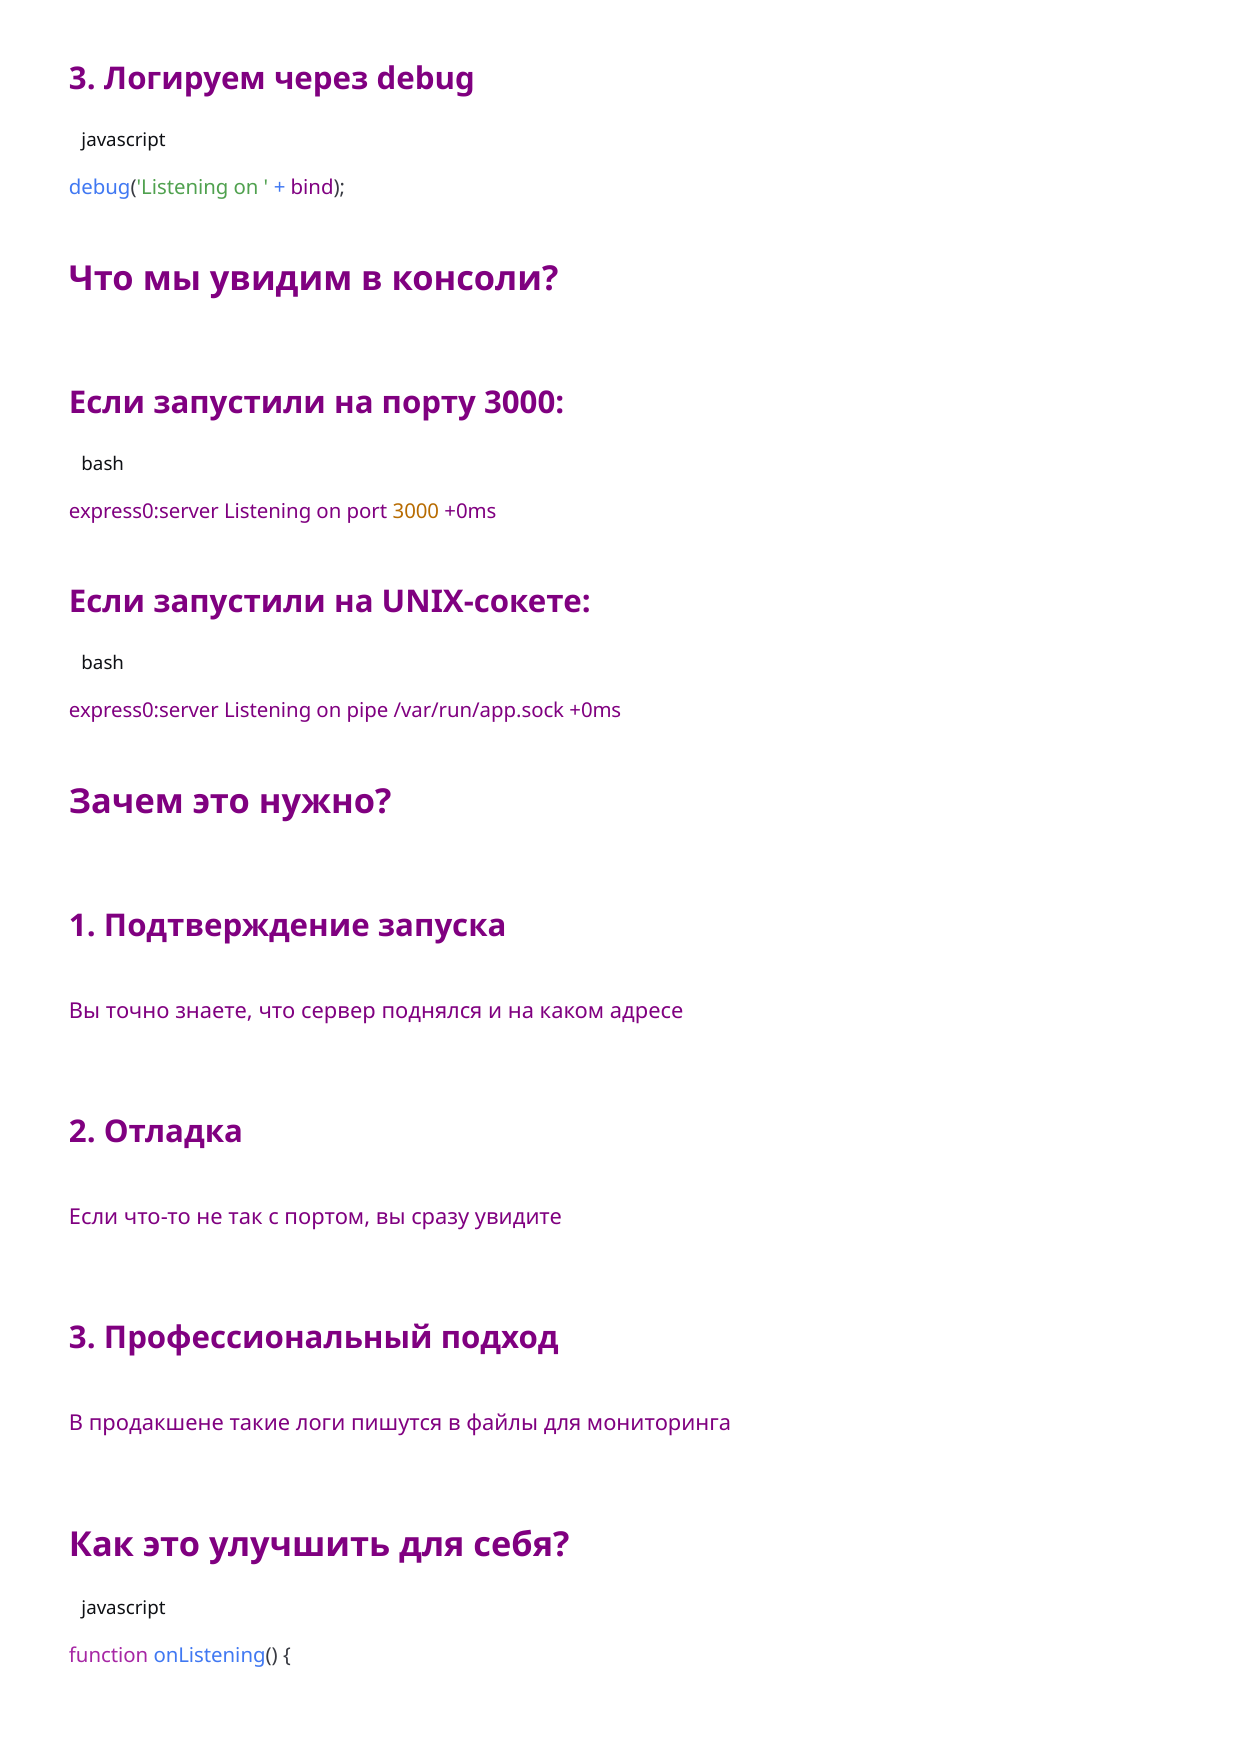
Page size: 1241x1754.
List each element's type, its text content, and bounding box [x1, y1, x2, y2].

subtitle 1. Подтверждение запуска [69, 898, 1173, 945]
subtitle 2. Отладка [69, 1104, 1173, 1151]
text debug('Listening on ' + bind); [69, 166, 1173, 201]
text javascript [81, 123, 1173, 152]
text Вы точно знаете, что сервер поднялся и на каком адресе [69, 995, 1173, 1025]
text bash [81, 447, 1173, 476]
subtitle Зачем это нужно? [69, 773, 1173, 823]
text express0:server Listening on pipe /var/run/app.sock +0ms [69, 689, 1173, 723]
subtitle 3. Логируем через debug [69, 52, 1173, 98]
subtitle Если запустили на порту 3000: [69, 376, 1173, 422]
text В продакшене такие логи пишутся в файлы для мониторинга [69, 1407, 1173, 1437]
text bash [81, 646, 1173, 674]
subtitle 3. Профессиональный подход [69, 1311, 1173, 1357]
text javascript [81, 1592, 1173, 1620]
subtitle Если запустили на UNIX-сокете: [69, 574, 1173, 621]
text function onListening() { [69, 1634, 1173, 1669]
text Если что-то не так с портом, вы сразу увидите [69, 1201, 1173, 1231]
subtitle Что мы увидим в консоли? [69, 251, 1173, 301]
text express0:server Listening on port 3000 +0ms [69, 490, 1173, 524]
subtitle Как это улучшить для себя? [69, 1517, 1173, 1567]
